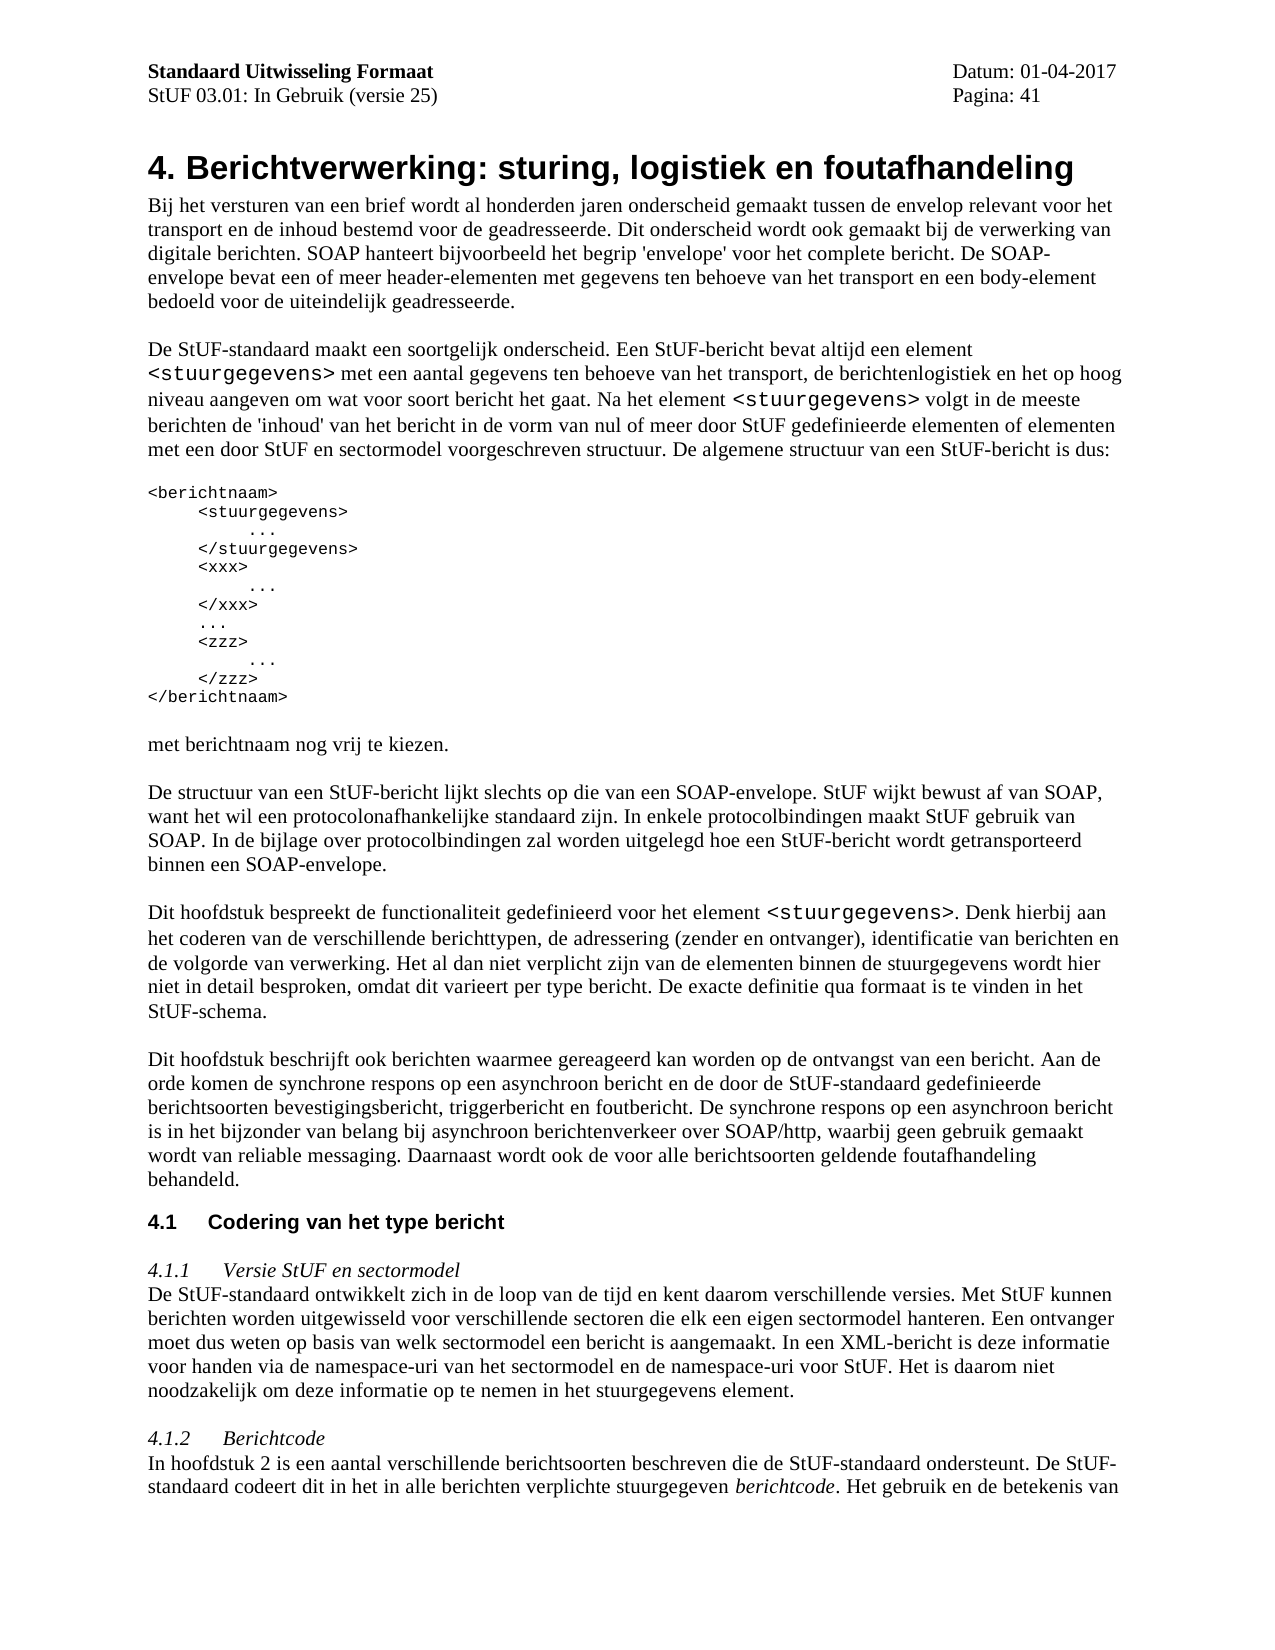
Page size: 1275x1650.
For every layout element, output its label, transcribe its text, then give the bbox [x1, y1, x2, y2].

text <stuurgegevens> [148, 504, 1127, 522]
text Dit hoofdstuk bespreekt de functionaliteit gedefinieerd voor het element <stuurgegevens>. Denk hierbij aan het coderen van de verschillende berichttypen, de adressering (zender en ontvanger), identificatie van berichten en de volgorde van verwerking. Het al dan niet verplicht zijn van de elementen binnen de stuurgegevens wordt hier niet in detail besproken, omdat dit varieert per type bericht. De exacte definitie qua formaat is te vinden in het StUF-schema. [148, 900, 1127, 1022]
text met berichtnaam nog vrij te kiezen. [148, 732, 1127, 756]
subtitle Versie StUF en sectormodel [148, 1258, 1127, 1282]
text </zzz> [148, 671, 1127, 689]
text De StUF-standaard ontwikkelt zich in de loop van de tijd en kent daarom verschillende versies. Met StUF kunnen berichten worden uitgewisseld voor verschillende sectoren die elk een eigen sectormodel hanteren. Een ontvanger moet dus weten op basis van welk sectormodel een bericht is aangemaakt. In een XML-bericht is deze informatie voor handen via de namespace-uri van het sectormodel en de namespace-uri voor StUF. Het is daarom niet noodzakelijk om deze informatie op te nemen in het stuurgegevens element. [148, 1282, 1127, 1402]
text </berichtnaam> [148, 689, 1127, 708]
text ... [148, 652, 1127, 671]
text </stuurgegevens> [148, 541, 1127, 559]
text <berichtnaam> [148, 485, 1127, 504]
subtitle Codering van het type bericht [148, 1210, 1127, 1234]
text <zzz> [148, 633, 1127, 652]
text </xxx> [148, 596, 1127, 615]
text Bij het versturen van een brief wordt al honderden jaren onderscheid gemaakt tussen de envelop relevant voor het transport en de inhoud bestemd voor de geadresseerde. Dit onderscheid wordt ook gemaakt bij de verwerking van digitale berichten. SOAP hanteert bijvoorbeeld het begrip 'envelope' voor het complete bericht. De SOAP-envelope bevat een of meer header-elementen met gegevens ten behoeve van het transport en een body-element bedoeld voor de uiteindelijk geadresseerde. [148, 192, 1127, 313]
text De StUF-standaard maakt een soortgelijk onderscheid. Een StUF-bericht bevat altijd een element <stuurgegevens> met een aantal gegevens ten behoeve van het transport, de berichtenlogistiek en het op hoog niveau aangeven om wat voor soort bericht het gaat. Na het element <stuurgegevens> volgt in de meeste berichten de 'inhoud' van het bericht in de vorm van nul of meer door StUF gedefinieerde elementen of elementen met een door StUF en sectormodel voorgeschreven structuur. De algemene structuur van een StUF-bericht is dus: [148, 337, 1127, 461]
text ... [148, 578, 1127, 596]
text ... [148, 522, 1127, 541]
subtitle Berichtcode [148, 1426, 1127, 1450]
text <xxx> [148, 559, 1127, 578]
subtitle Berichtverwerking: sturing, logistiek en foutafhandeling [148, 148, 1127, 186]
text ... [148, 615, 1127, 633]
text Dit hoofdstuk beschrijft ook berichten waarmee gereageerd kan worden op de ontvangst van een bericht. Aan de orde komen de synchrone respons op een asynchroon bericht en de door de StUF-standaard gedefinieerde berichtsoorten bevestigingsbericht, triggerbericht en foutbericht. De synchrone respons op een asynchroon bericht is in het bijzonder van belang bij asynchroon berichtenverkeer over SOAP/http, waarbij geen gebruik gemaakt wordt van reliable messaging. Daarnaast wordt ook de voor alle berichtsoorten geldende foutafhandeling behandeld. [148, 1047, 1127, 1191]
text De structuur van een StUF-bericht lijkt slechts op die van een SOAP-envelope. StUF wijkt bewust af van SOAP, want het wil een protocolonafhankelijke standaard zijn. In enkele protocolbindingen maakt StUF gebruik van SOAP. In de bijlage over protocolbindingen zal worden uitgelegd hoe een StUF-bericht wordt getransporteerd binnen een SOAP-envelope. [148, 780, 1127, 876]
text In hoofdstuk 2 is een aantal verschillende berichtsoorten beschreven die de StUF-standaard ondersteunt. De StUF-standaard codeert dit in het in alle berichten verplichte stuurgegeven berichtcode. Het gebruik en de betekenis van [148, 1450, 1127, 1498]
